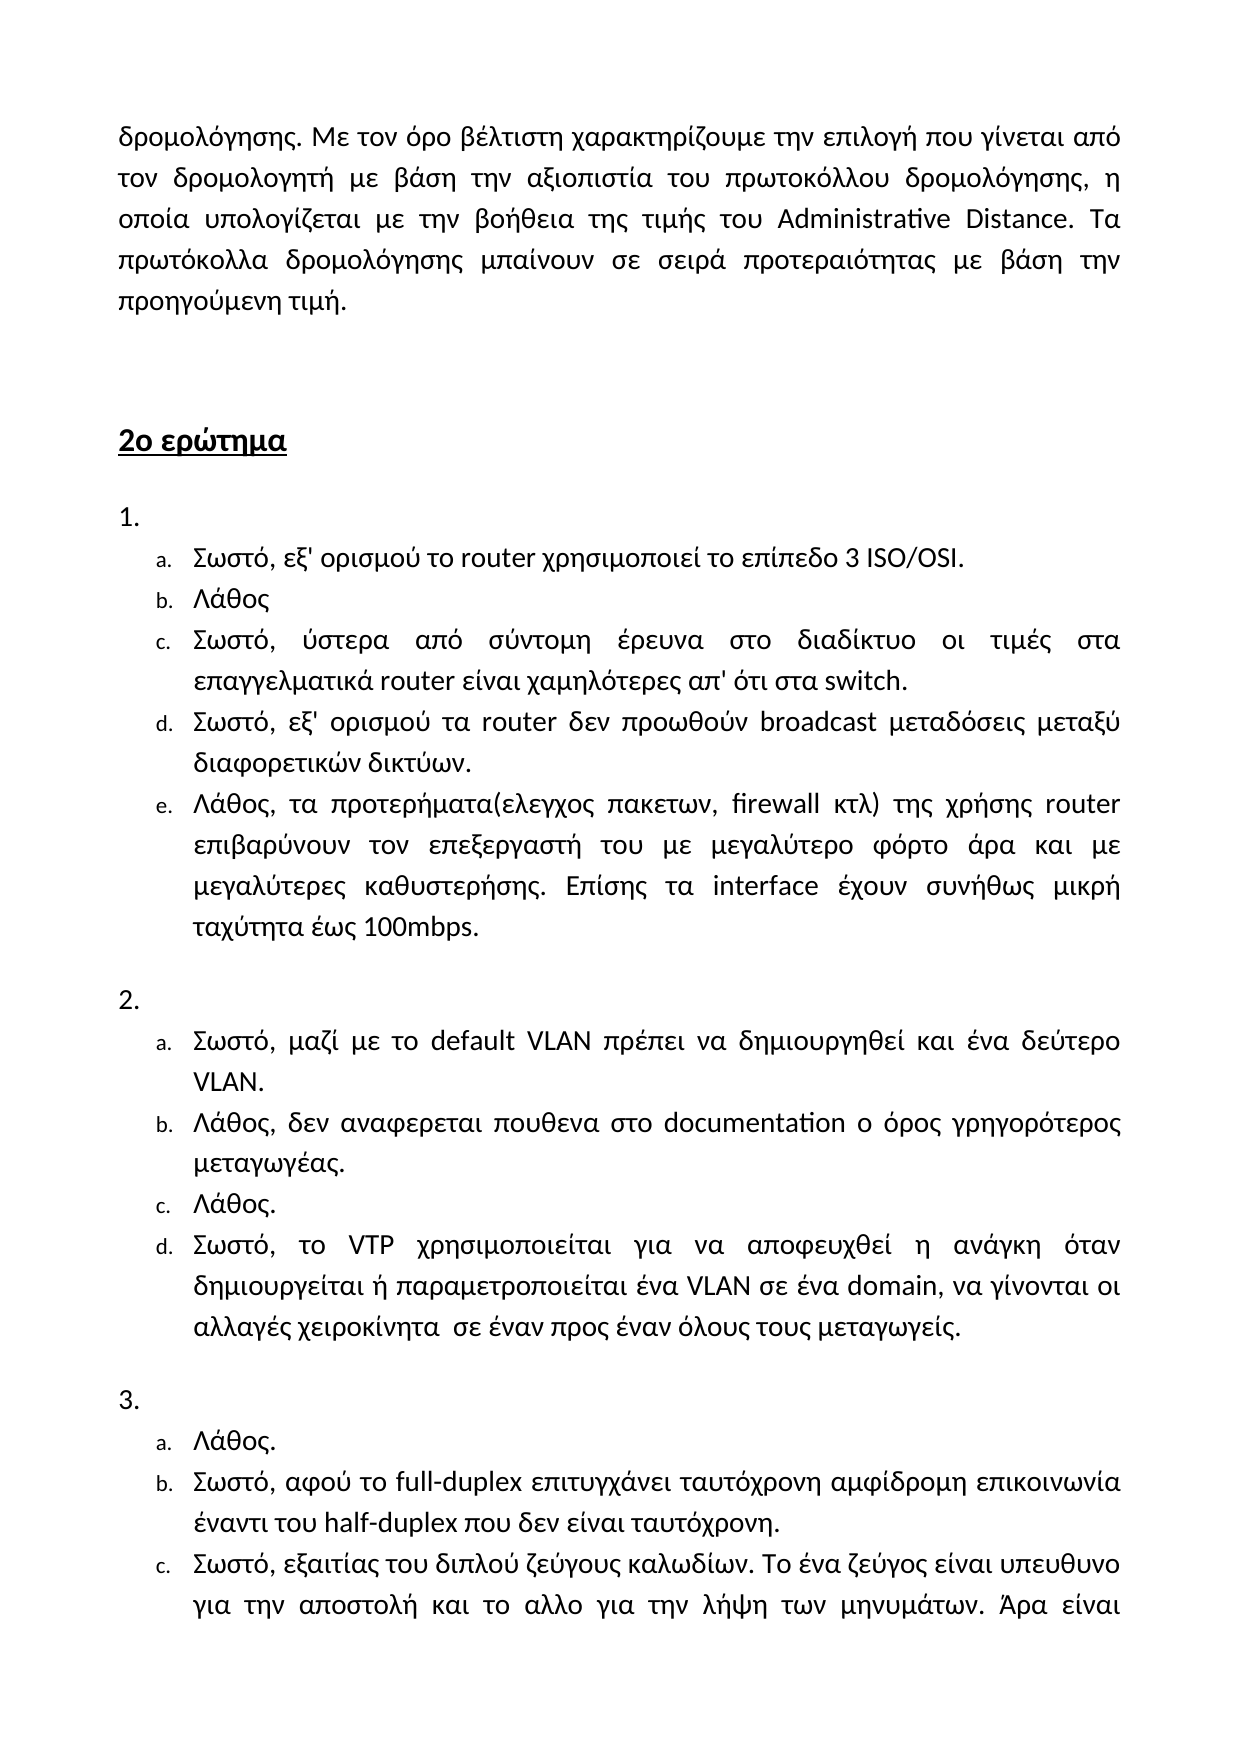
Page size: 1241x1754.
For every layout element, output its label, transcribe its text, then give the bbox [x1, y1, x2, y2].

list Σωστό, εξ' ορισμού τα router δεν προωθούν broadcast μεταδόσεις μεταξύ διαφορετικών δικτύων. [156, 703, 1122, 779]
text 2. [118, 981, 1122, 1016]
list Σωστό, ύστερα από σύντομη έρευνα στο διαδίκτυο οι τιμές στα επαγγελματικά router είναι χαμηλότερες απ' ότι στα switch. [156, 621, 1122, 698]
text 2ο ερώτημα [118, 419, 1122, 460]
list Σωστό, το VTP χρησιμοποιείται για να αποφευχθεί η ανάγκη όταν δημιουργείται ή παραμετροποιείται ένα VLAN σε ένα domain, να γίνονται οι αλλαγές χειροκίνητα σε έναν προς έναν όλους τους μεταγωγείς. [156, 1226, 1122, 1344]
list Λάθος, δεν αναφερεται πουθενα στο documentation o όρος γρηγορότερος μεταγωγέας. [156, 1104, 1122, 1180]
list Σωστό, αφού το full-duplex επιτυγχάνει ταυτόχρονη αμφίδρομη επικοινωνία έναντι του half-duplex που δεν είναι ταυτόχρονη. [156, 1463, 1122, 1540]
list Λάθος. [156, 1422, 1122, 1458]
list Σωστό, εξ' ορισμού το router χρησιμοποιεί το επίπεδο 3 ISO/OSI. [156, 539, 1122, 575]
text 1. [118, 498, 1122, 534]
list Λάθος. [156, 1186, 1122, 1221]
text δρομολόγησης. Με τον όρο βέλτιστη χαρακτηρίζουμε την επιλογή που γίνεται από τον δρομολογητή με βάση την αξιοπιστία του πρωτοκόλλου δρομολόγησης, η οποία υπολογίζεται με την βοήθεια της τιμής του Administrative Distance. Tα πρωτόκολλα δρομολόγησης μπαίνουν σε σειρά προτεραιότητας με βάση την προηγούμενη τιμή. [118, 118, 1122, 317]
list Λάθος, τα προτερήματα(ελεγχος πακετων, firewall κτλ) της χρήσης router επιβαρύνουν τον επεξεργαστή του με μεγαλύτερο φόρτο άρα και με μεγαλύτερες καθυστερήσης. Επίσης τα interface έχουν συνήθως μικρή ταχύτητα έως 100mbps. [156, 785, 1122, 943]
list Λάθος [156, 580, 1122, 616]
list Σωστό, μαζί με το default VLAN πρέπει να δημιουργηθεί και ένα δεύτερο VLAN. [156, 1022, 1122, 1098]
list Σωστό, εξαιτίας του διπλού ζεύγους καλωδίων. Το ένα ζεύγος είναι υπευθυνο για την αποστολή και το αλλο για την λήψη των μηνυμάτων. Άρα είναι [156, 1545, 1122, 1622]
text 3. [118, 1381, 1122, 1417]
